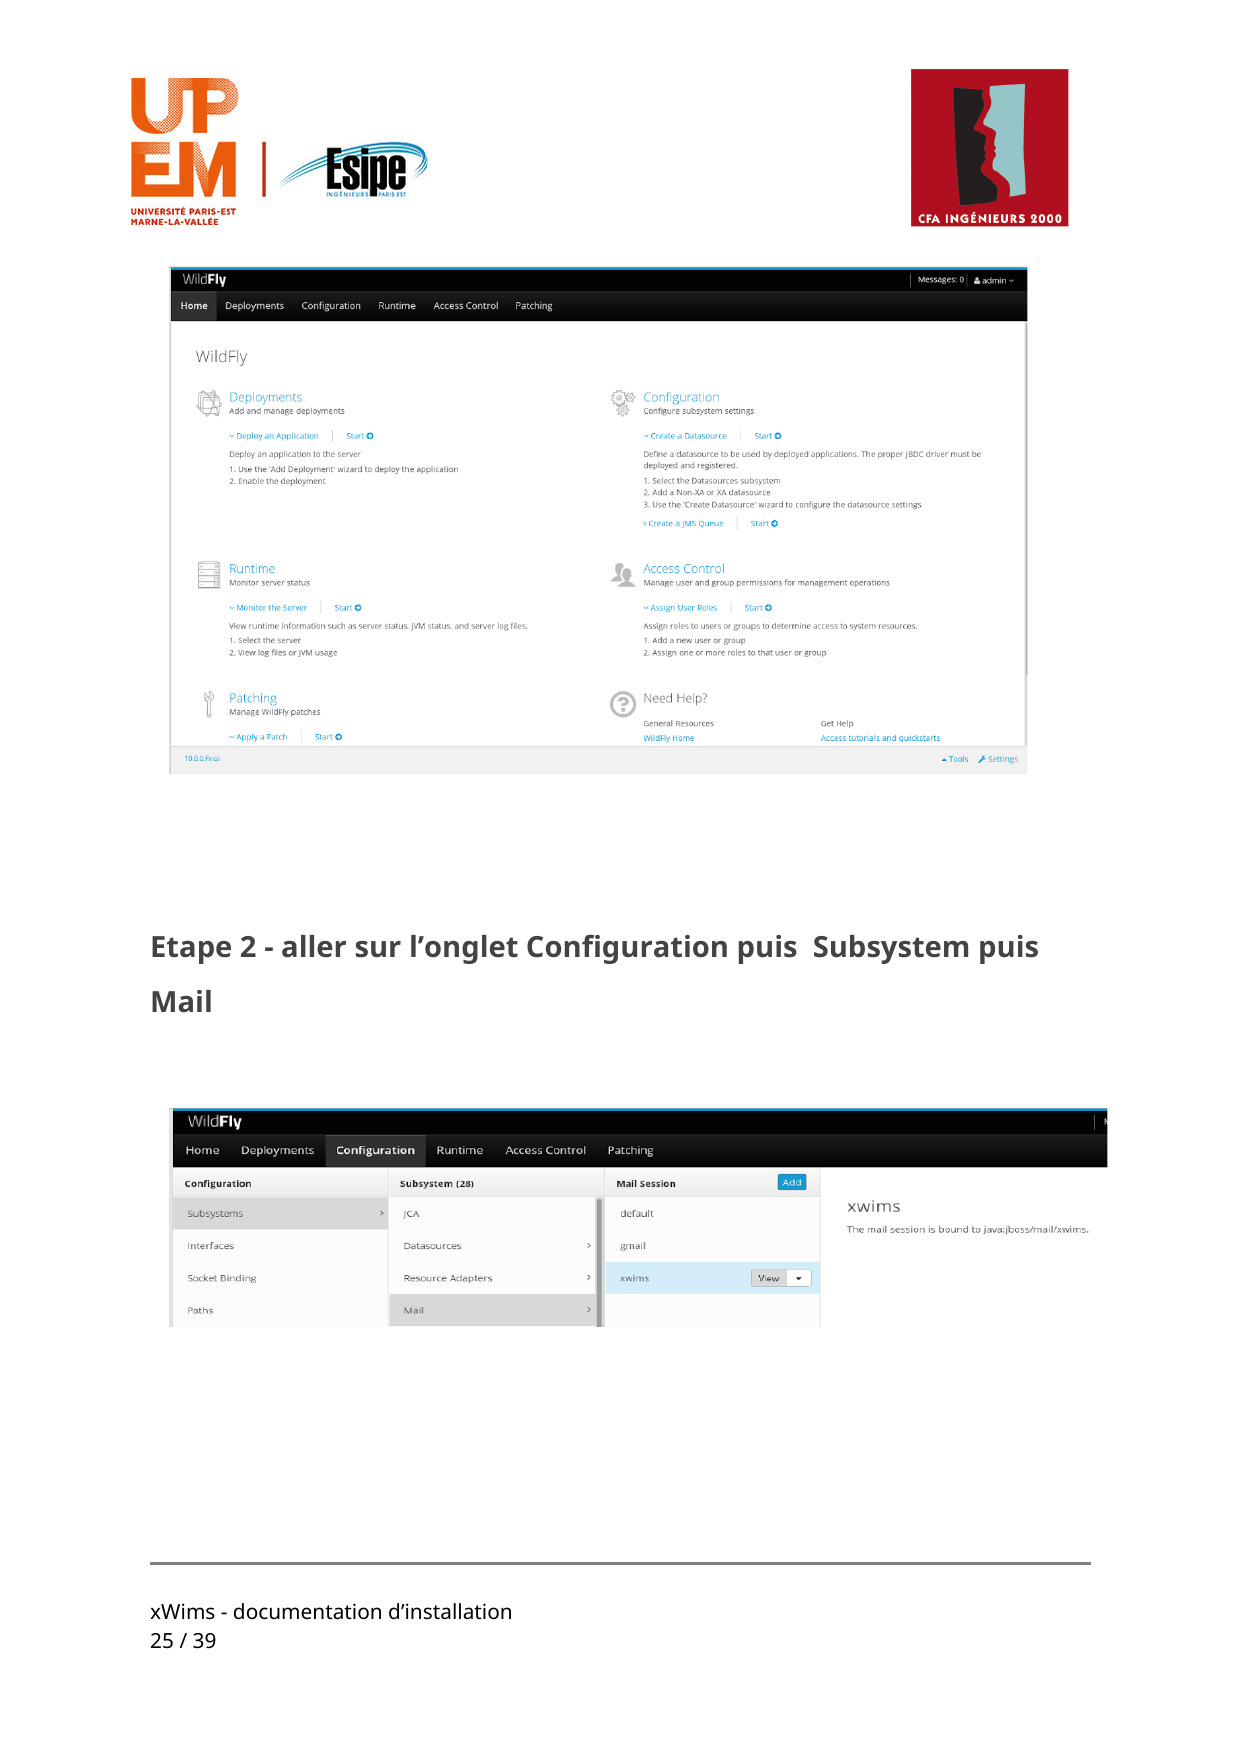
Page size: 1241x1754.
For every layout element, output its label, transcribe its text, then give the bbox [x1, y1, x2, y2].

picture [131, 78, 428, 225]
picture [168, 1108, 1108, 1327]
picture [907, 66, 1072, 230]
subtitle Etape 2 - aller sur l’onglet Configuration puis Subsystem puis Mail [150, 927, 1091, 1021]
picture [168, 266, 1028, 774]
